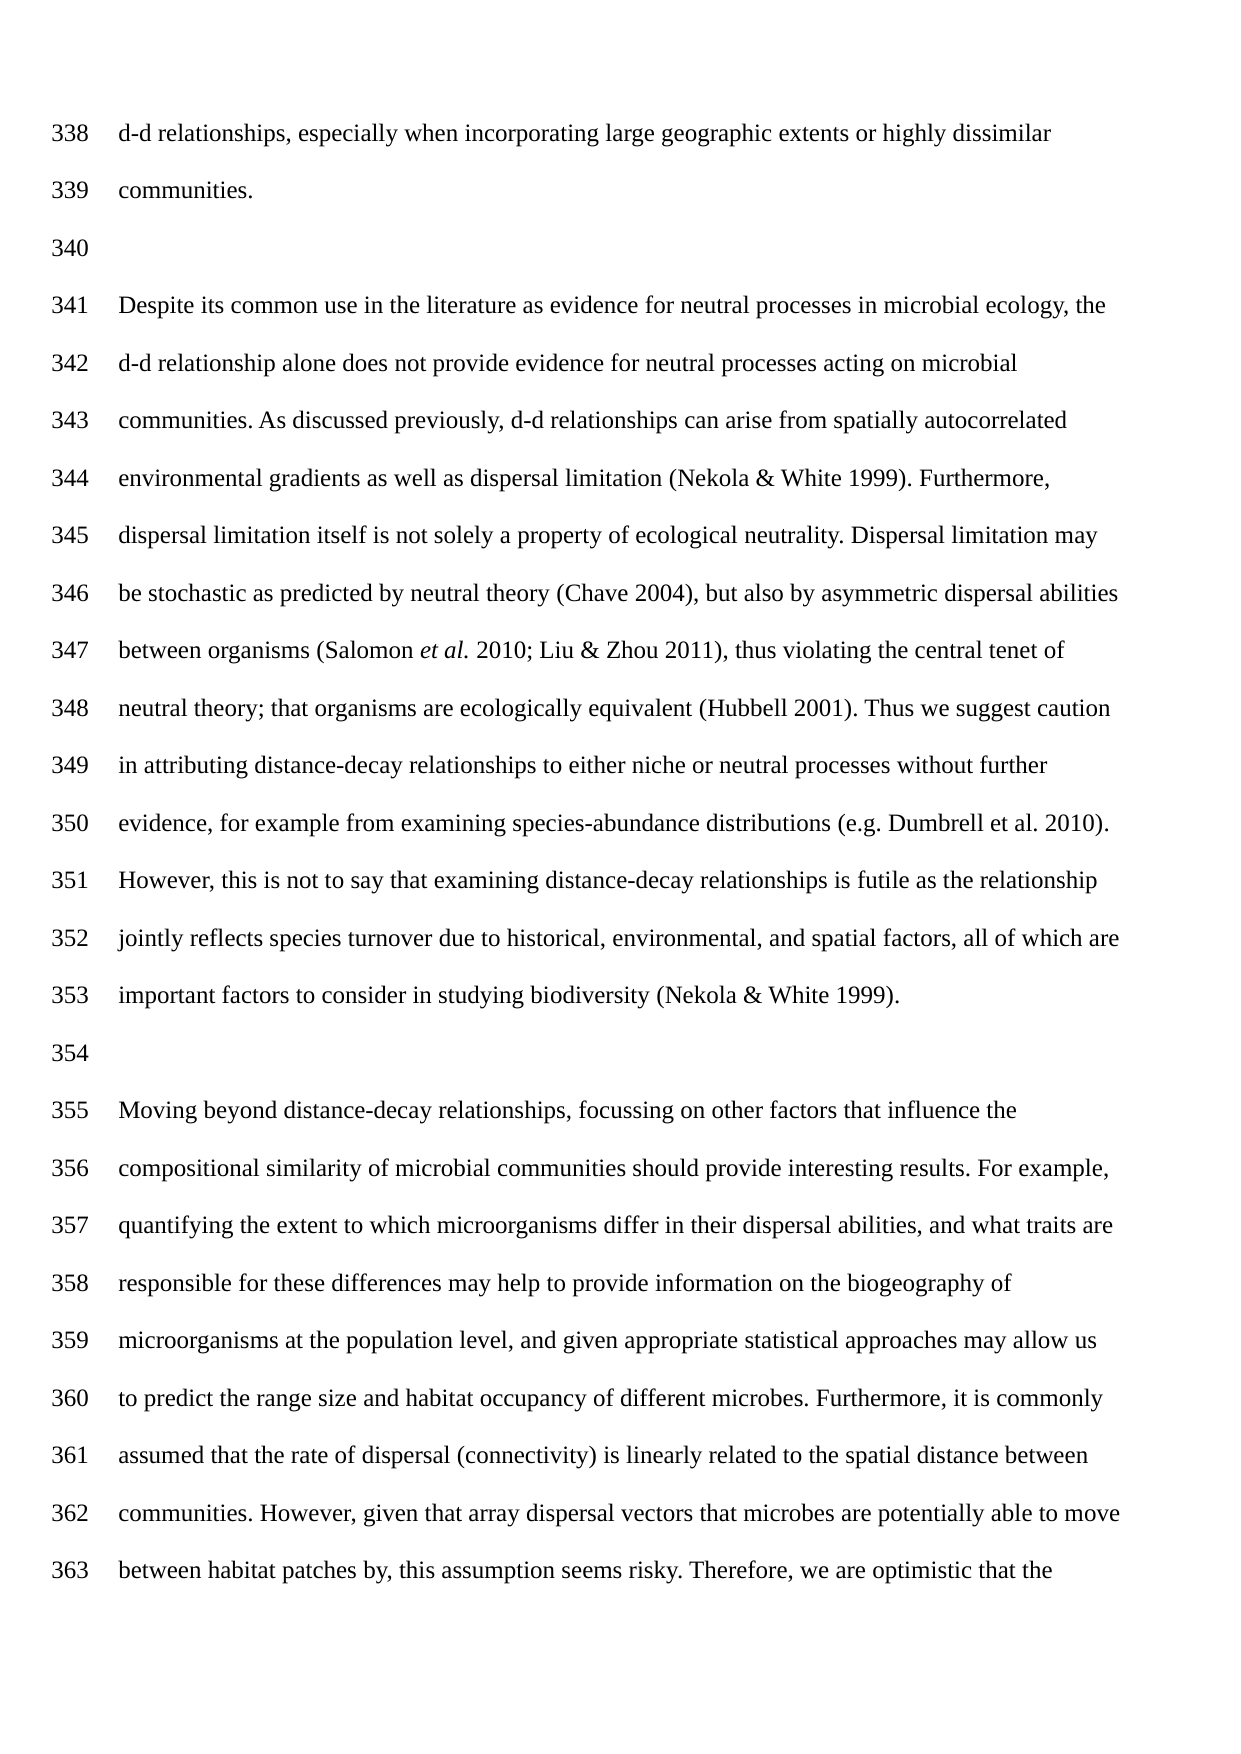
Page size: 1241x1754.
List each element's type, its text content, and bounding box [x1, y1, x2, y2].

text d-d relationships, especially when incorporating large geographic extents or highly dissimilar communities. [118, 118, 1122, 204]
text Moving beyond distance-decay relationships, focussing on other factors that influence the compositional similarity of microbial communities should provide interesting results. For example, quantifying the extent to which microorganisms differ in their dispersal abilities, and what traits are responsible for these differences may help to provide information on the biogeography of microorganisms at the population level, and given appropriate statistical approaches may allow us to predict the range size and habitat occupancy of different microbes. Furthermore, it is commonly assumed that the rate of dispersal (connectivity) is linearly related to the spatial distance between communities. However, given that array dispersal vectors that microbes are potentially able to move between habitat patches by, this assumption seems risky. Therefore, we are optimistic that the [118, 1096, 1122, 1584]
text Despite its common use in the literature as evidence for neutral processes in microbial ecology, the d-d relationship alone does not provide evidence for neutral processes acting on microbial communities. As discussed previously, d-d relationships can arise from spatially autocorrelated environmental gradients as well as dispersal limitation (Nekola & White 1999). Furthermore, dispersal limitation itself is not solely a property of ecological neutrality. Dispersal limitation may be stochastic as predicted by neutral theory (Chave 2004), but also by asymmetric dispersal abilities between organisms (Salomon et al. 2010; Liu & Zhou 2011), thus violating the central tenet of neutral theory; that organisms are ecologically equivalent (Hubbell 2001). Thus we suggest caution in attributing distance-decay relationships to either niche or neutral processes without further evidence, for example from examining species-abundance distributions (e.g. Dumbrell et al. 2010). However, this is not to say that examining distance-decay relationships is futile as the relationship jointly reflects species turnover due to historical, environmental, and spatial factors, all of which are important factors to consider in studying biodiversity (Nekola & White 1999). [118, 291, 1122, 1009]
